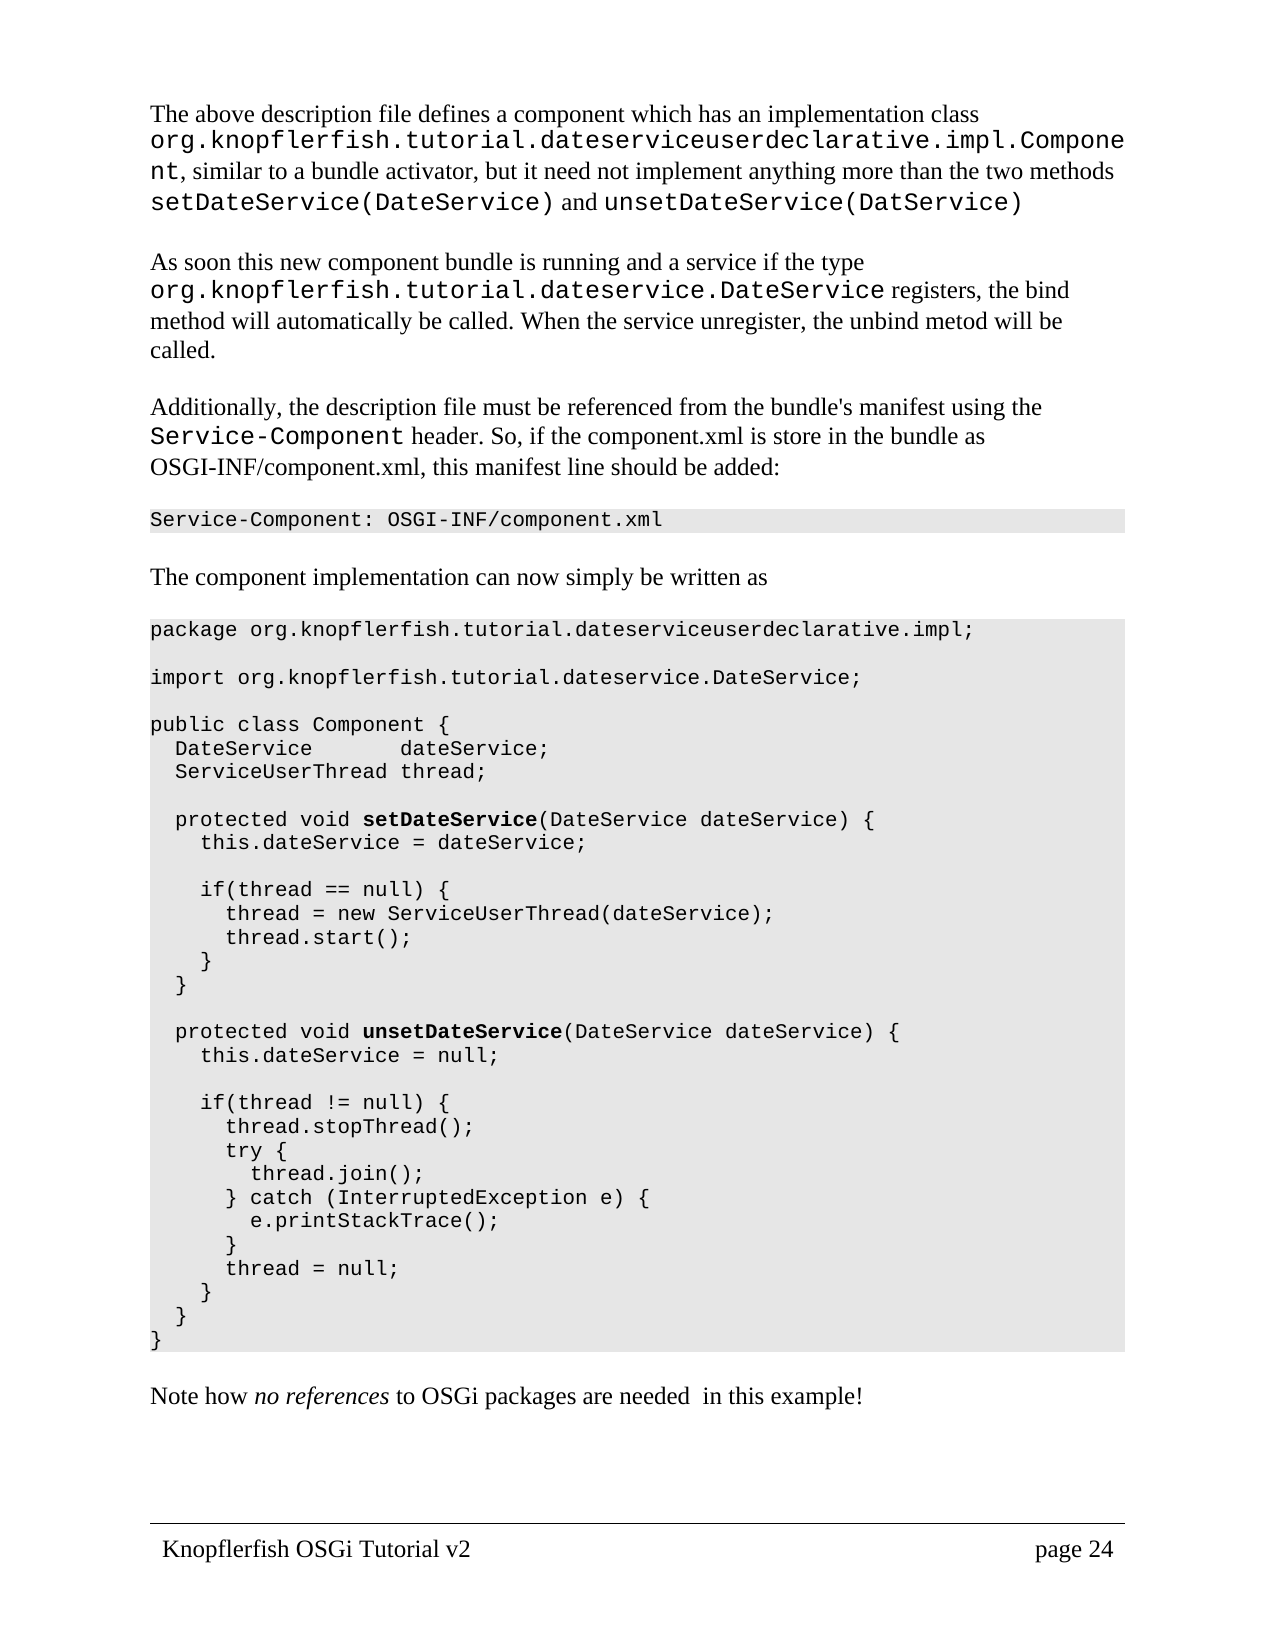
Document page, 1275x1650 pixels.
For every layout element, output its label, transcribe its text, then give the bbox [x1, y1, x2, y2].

text As soon this new component bundle is running and a service if the type org.knopflerfish.tutorial.dateservice.DateService registers, the bind method will automatically be called. When the service unregister, the unbind metod will be called. [150, 247, 1125, 364]
text public class Component { [150, 714, 1125, 738]
text } [150, 950, 1125, 974]
text } [150, 1305, 1125, 1329]
text ServiceUserThread thread; [150, 761, 1125, 785]
text The above description file defines a component which has an implementation class org.knopflerfish.tutorial.dateserviceuserdeclarative.impl.Component, similar to a bundle activator, but it need not implement anything more than the two methods setDateService(DateService) and unsetDateService(DatService) [150, 99, 1125, 218]
text if(thread == null) { [150, 879, 1125, 903]
text The component implementation can now simply be written as [150, 562, 1125, 591]
text } [150, 1234, 1125, 1258]
text thread.join(); [150, 1163, 1125, 1187]
text } [150, 974, 1125, 998]
text if(thread != null) { [150, 1092, 1125, 1116]
text thread.stopThread(); [150, 1116, 1125, 1139]
text thread = new ServiceUserThread(dateService); [150, 903, 1125, 927]
text thread = null; [150, 1258, 1125, 1281]
text } catch (InterruptedException e) { [150, 1187, 1125, 1211]
text this.dateService = dateService; [150, 832, 1125, 856]
text } [150, 1329, 1125, 1352]
text Additionally, the description file must be referenced from the bundle's manifest using the Service-Component header. So, if the component.xml is store in the bundle as OSGI-INF/component.xml, this manifest line should be added: [150, 392, 1125, 481]
text Note how no references to OSGi packages are needed in this example! [150, 1381, 1125, 1410]
text import org.knopflerfish.tutorial.dateservice.DateService; [150, 667, 1125, 690]
text protected void unsetDateService(DateService dateService) { [150, 1021, 1125, 1045]
text thread.start(); [150, 927, 1125, 950]
text this.dateService = null; [150, 1045, 1125, 1069]
text Service-Component: OSGI-INF/component.xml [150, 509, 1125, 533]
text try { [150, 1139, 1125, 1163]
text DateService dateService; [150, 738, 1125, 761]
text protected void setDateService(DateService dateService) { [150, 808, 1125, 832]
text e.printStackTrace(); [150, 1211, 1125, 1234]
text } [150, 1281, 1125, 1305]
text package org.knopflerfish.tutorial.dateserviceuserdeclarative.impl; [150, 619, 1125, 643]
